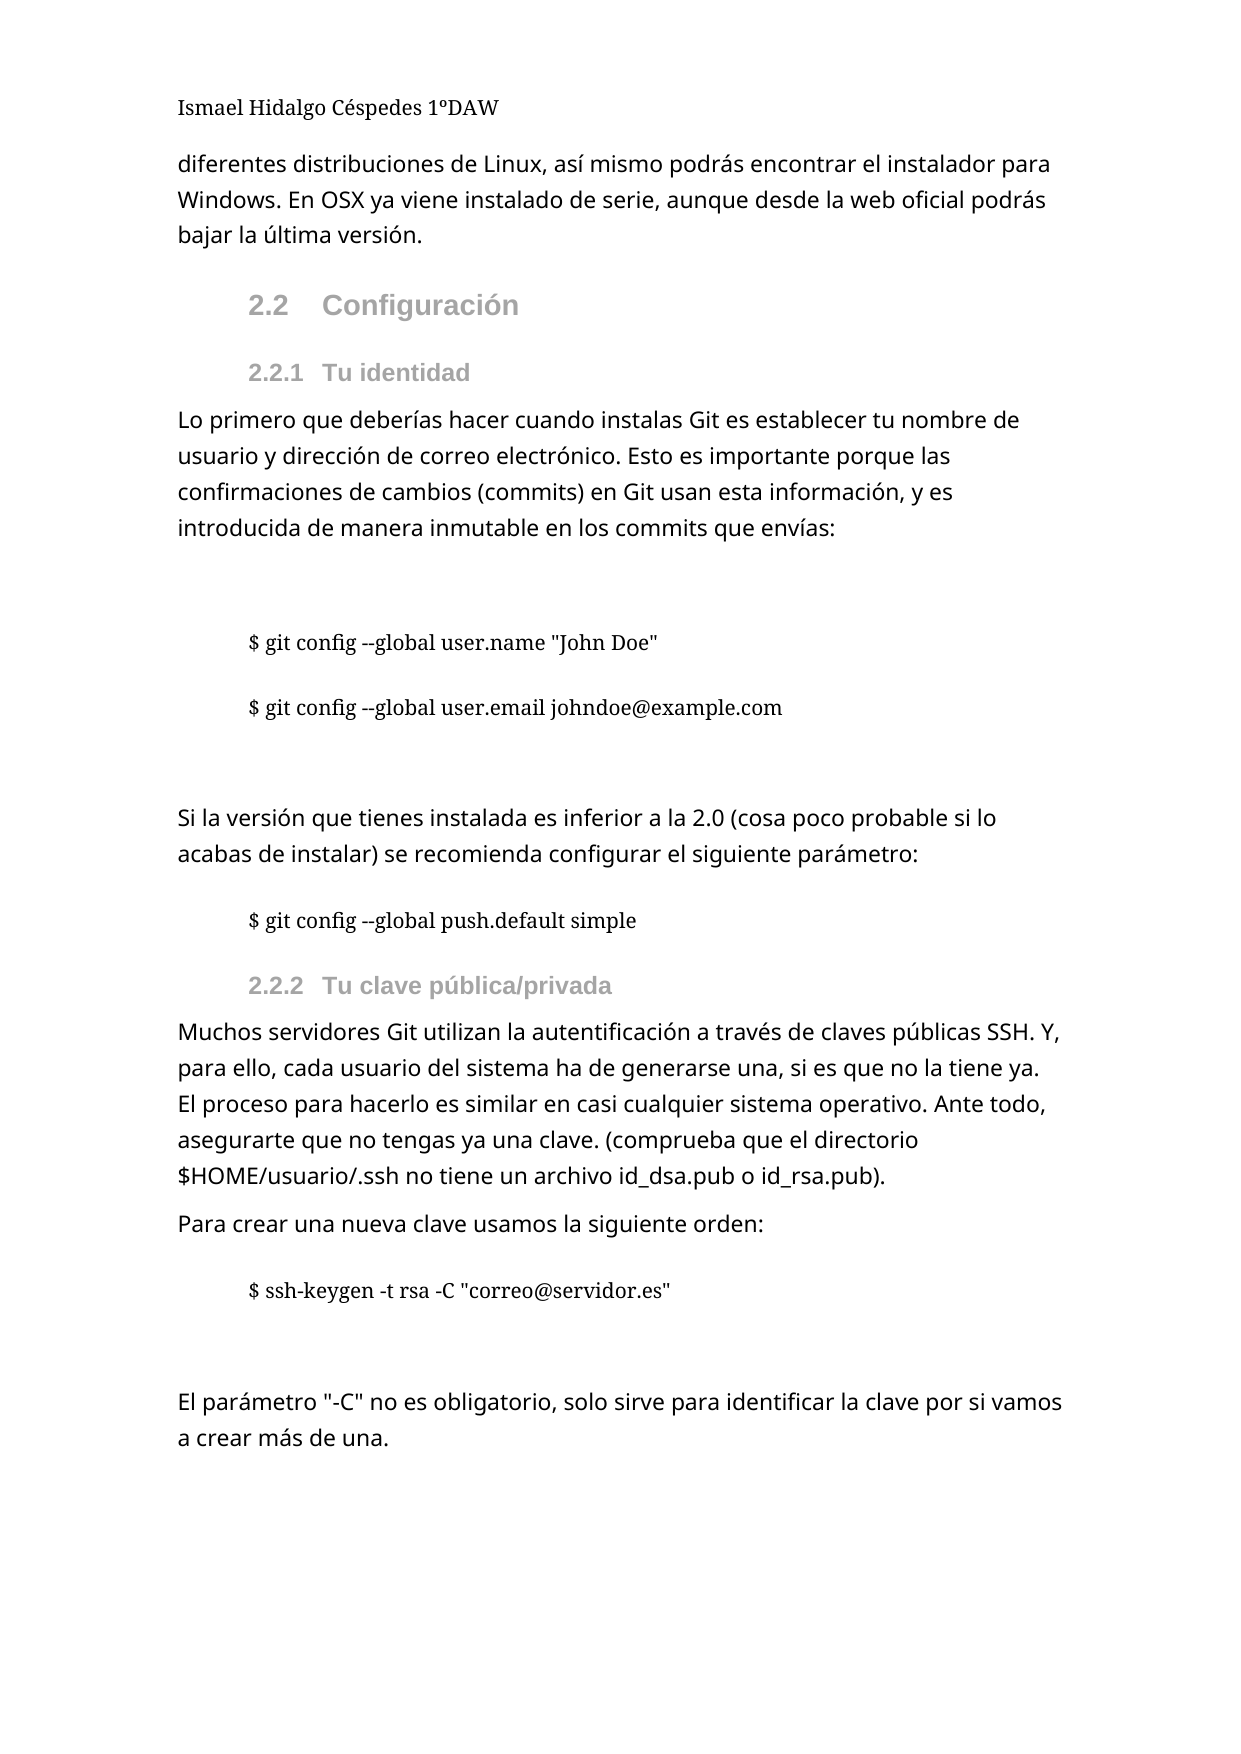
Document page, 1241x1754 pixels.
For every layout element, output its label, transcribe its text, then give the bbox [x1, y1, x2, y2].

list diferentes distribuciones de Linux, así mismo podrás encontrar el instalador para Windows. En OSX ya viene instalado de serie, aunque desde la web oficial podrás bajar la última versión. [177, 148, 1063, 251]
list El parámetro "-C" no es obligatorio, solo sirve para identificar la clave por si vamos a crear más de una. [177, 1386, 1063, 1453]
text 2.2.2 Tu clave pública/privada [248, 971, 1063, 999]
list Lo primero que deberías hacer cuando instalas Git es establecer tu nombre de usuario y dirección de correo electrónico. Esto es importante porque las confirmaciones de cambios (commits) en Git usan esta información, y es introducida de manera inmutable en los commits que envías: [177, 404, 1063, 543]
list Muchos servidores Git utilizan la autentificación a través de claves públicas SSH. Y, para ello, cada usuario del sistema ha de generarse una, si es que no la tiene ya. El proceso para hacerlo es similar en casi cualquier sistema operativo. Ante todo, asegurarte que no tengas ya una clave. (comprueba que el directorio $HOME/usuario/.ssh no tiene un archivo id_dsa.pub o id_rsa.pub). [177, 1016, 1063, 1191]
text $ git config --global user.name "John Doe" [248, 628, 1063, 656]
text 2.2.1 Tu identidad [248, 358, 1063, 387]
list Para crear una nueva clave usamos la siguiente orden: [177, 1208, 1063, 1239]
list Si la versión que tienes instalada es inferior a la 2.0 (cosa poco probable si lo acabas de instalar) se recomienda configurar el siguiente parámetro: [177, 802, 1063, 869]
text $ git config --global push.default simple [248, 906, 1063, 934]
text $ git config --global user.email johndoe@example.com [248, 693, 1063, 721]
text 2.2 Configuración [248, 287, 1063, 321]
text $ ssh-keygen -t rsa -C "correo@servidor.es" [248, 1276, 1063, 1305]
